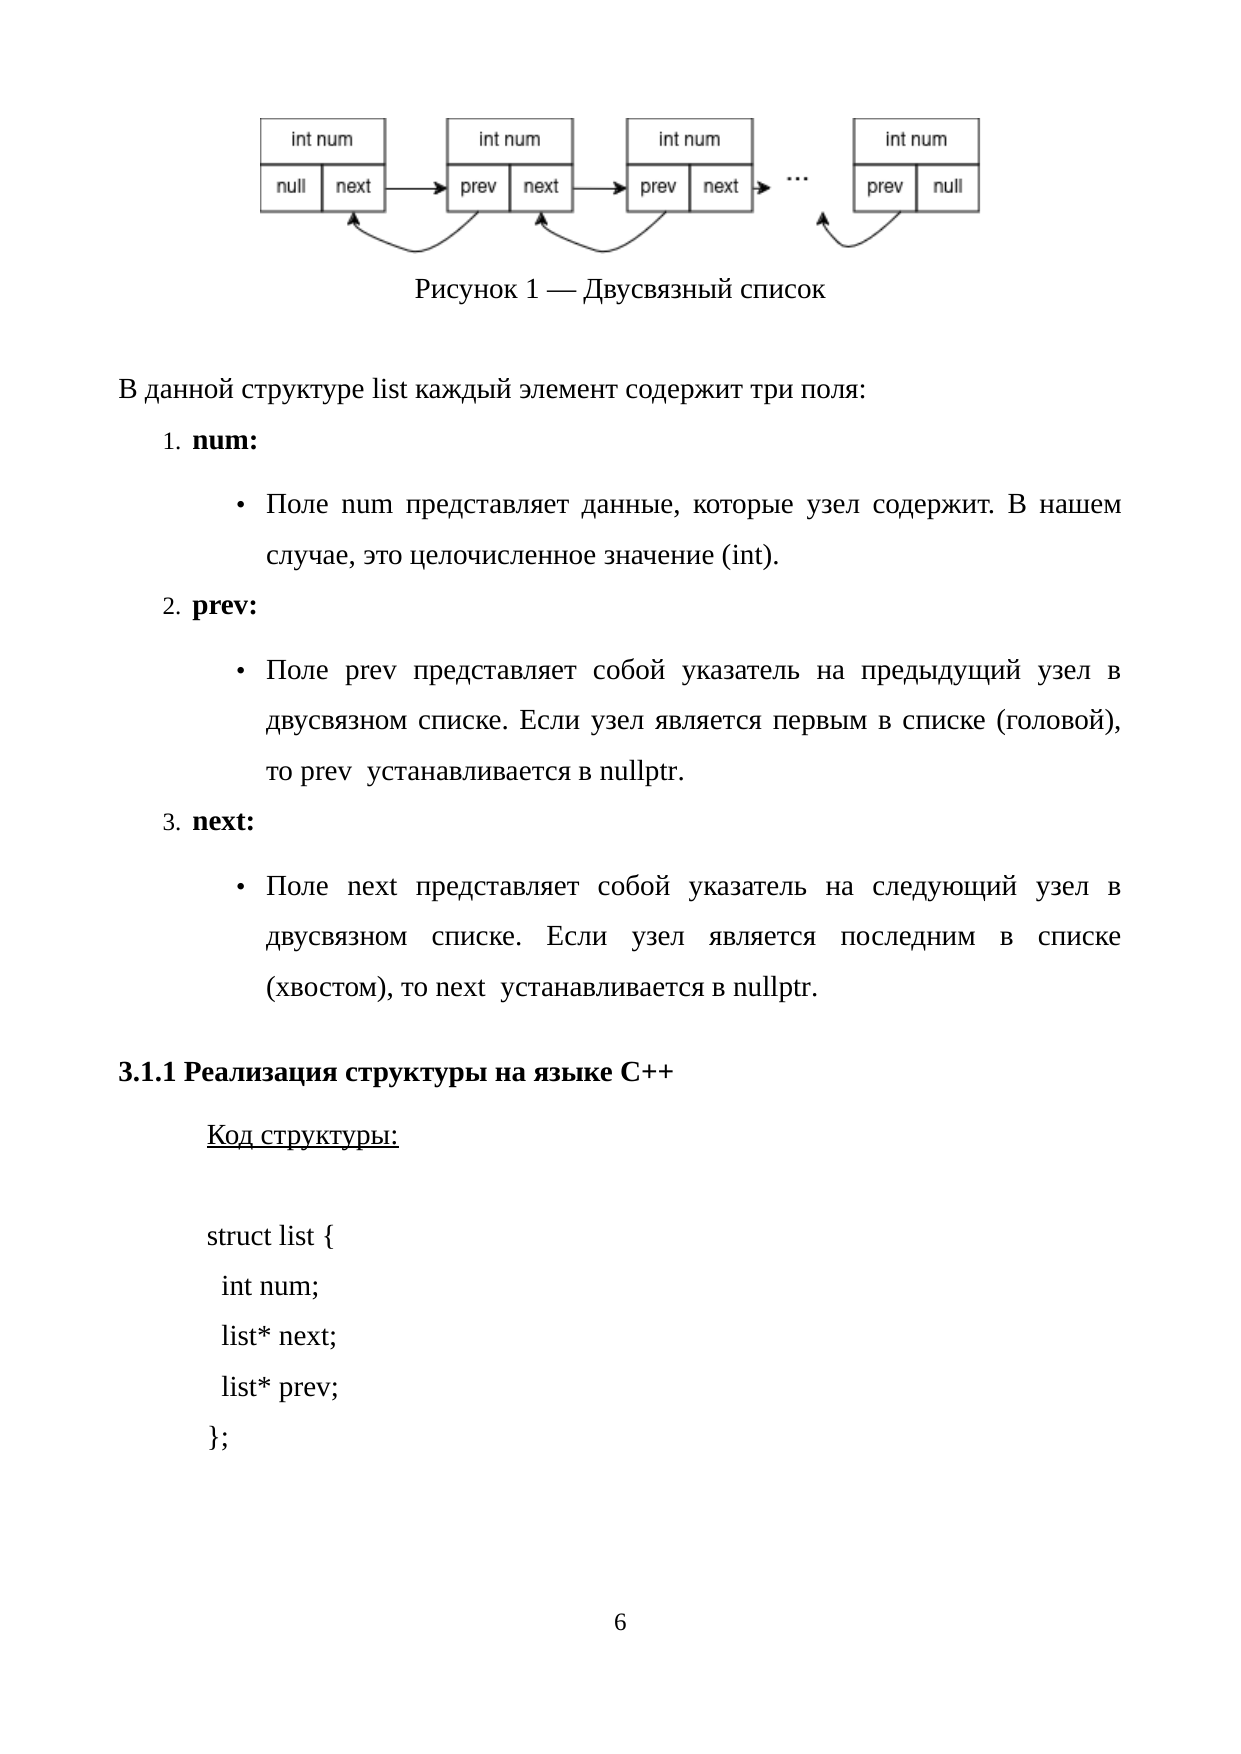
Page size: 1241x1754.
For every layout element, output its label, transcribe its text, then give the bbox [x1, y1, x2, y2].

list prev: [162, 587, 1122, 621]
text }; [118, 1419, 1122, 1453]
text В данной структуре list каждый элемент содержит три поля: [118, 371, 1122, 405]
text list* prev; [118, 1369, 1122, 1402]
text int num; [118, 1268, 1122, 1302]
list next: [162, 803, 1122, 837]
subtitle 3.1.1 Реализация структуры на языке C++ [118, 1054, 1122, 1088]
text Рисунок 1 — Двусвязный список [118, 118, 1122, 304]
list Поле prev представляет собой указатель на предыдущий узел в двусвязном списке. Если узел является первым в списке (головой), то prev устанавливается в nullptr. [236, 652, 1122, 786]
picture [260, 118, 981, 254]
list Поле num представляет данные, которые узел содержит. В нашем случае, это целочисленное значение (int). [236, 487, 1122, 571]
text struct list { [118, 1218, 1122, 1251]
list num: [162, 422, 1122, 455]
text Код структуры: [118, 1117, 1122, 1151]
list Поле next представляет собой указатель на следующий узел в двусвязном списке. Если узел является последним в списке (хвостом), то next устанавливается в nullptr. [236, 868, 1122, 1002]
text list* next; [118, 1318, 1122, 1352]
